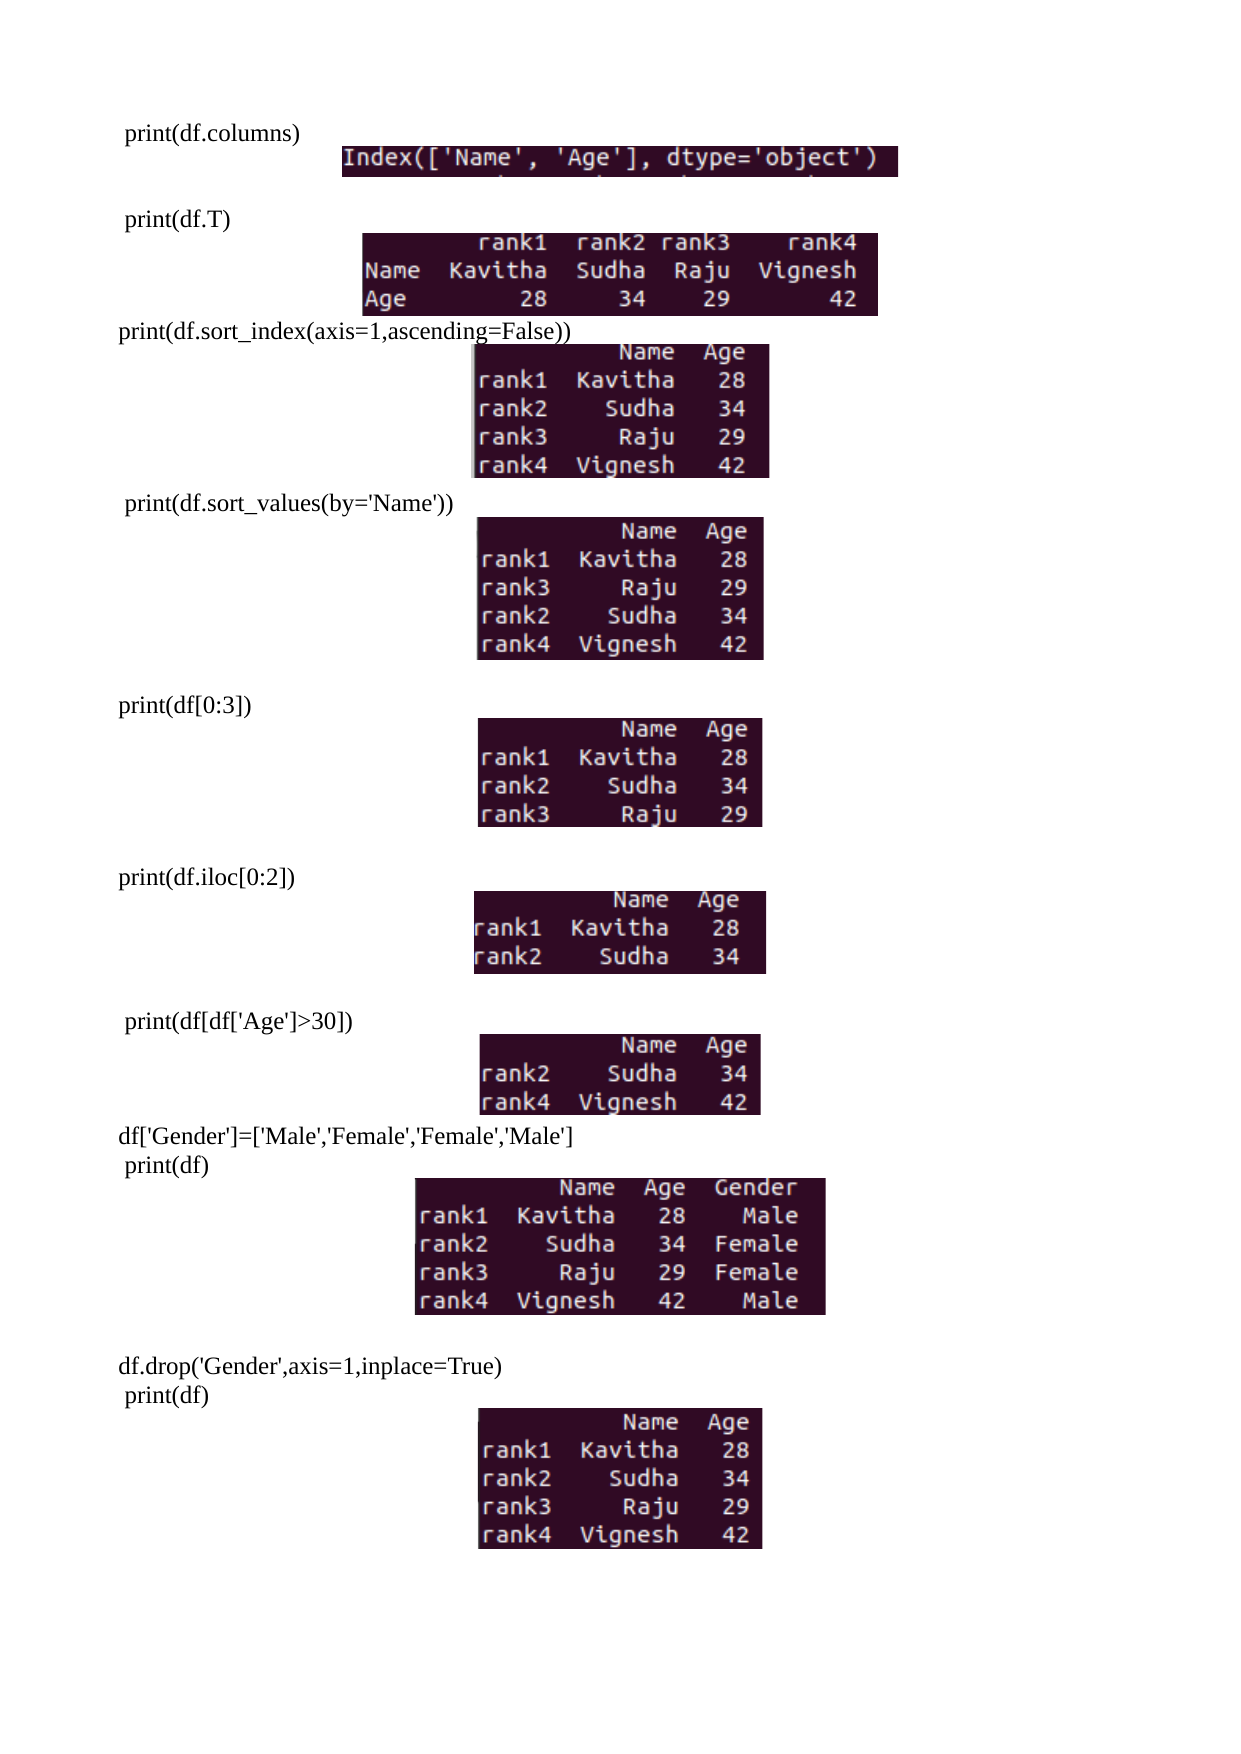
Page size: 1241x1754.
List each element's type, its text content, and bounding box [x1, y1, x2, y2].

picture [477, 1408, 763, 1549]
text print(df[0:3]) [118, 690, 1122, 718]
text print(df[df['Age']>30]) [118, 1006, 1122, 1035]
picture [474, 891, 767, 974]
text df['Gender']=['Male','Female','Female','Male'] [118, 1092, 1122, 1150]
picture [362, 233, 878, 316]
picture [476, 517, 764, 660]
text print(df.columns) [118, 118, 1122, 147]
text print(df.T) [118, 204, 1122, 233]
picture [342, 146, 899, 177]
picture [477, 718, 763, 827]
text print(df.sort_index(axis=1,ascending=False)) [118, 262, 1122, 345]
text print(df) [118, 1150, 1122, 1178]
text print(df) [118, 1380, 1122, 1408]
text print(df.sort_values(by='Name')) [118, 488, 1122, 517]
picture [479, 1034, 761, 1115]
picture [414, 1178, 826, 1315]
text df.drop('Gender',axis=1,inplace=True) [118, 1351, 1122, 1380]
text print(df.iloc[0:2]) [118, 862, 1122, 891]
picture [471, 344, 770, 478]
